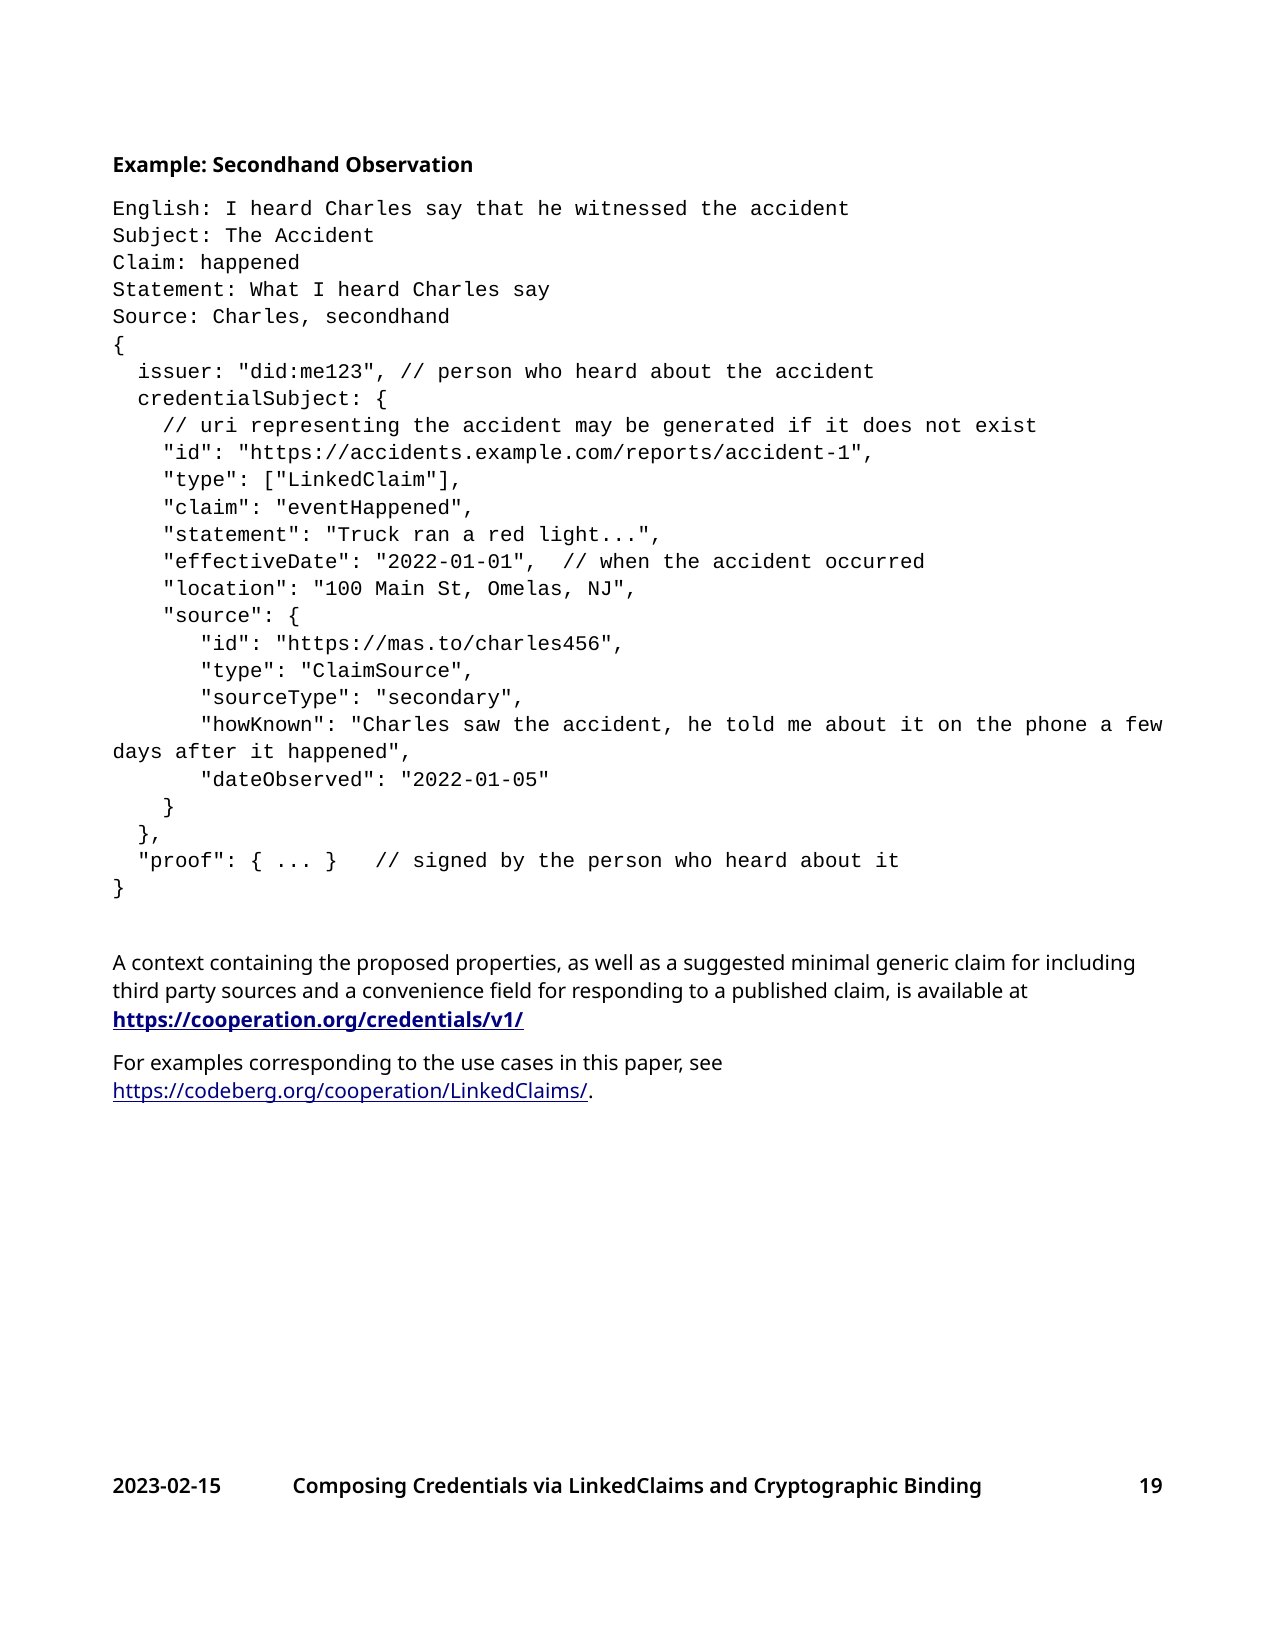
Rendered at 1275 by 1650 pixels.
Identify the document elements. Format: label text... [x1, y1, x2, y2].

text issuer: "did:me123", // person who heard about the accident [112, 361, 1162, 384]
subtitle Example: Secondhand Observation [112, 150, 1162, 178]
text "type": ["LinkedClaim"], [112, 469, 1162, 493]
text "id": "https://accidents.example.com/reports/accident-1", [112, 442, 1162, 466]
text "effectiveDate": "2022-01-01", // when the accident occurred [112, 551, 1162, 575]
text "sourceType": "secondary", [112, 687, 1162, 711]
text A context containing the proposed properties, as well as a suggested minimal generic claim for including third party sources and a convenience field for responding to a published claim, is available at https://cooperation.org/credentials/v1/ [112, 948, 1162, 1033]
text "statement": "Truck ran a red light...", [112, 524, 1162, 547]
text "source": { [112, 605, 1162, 629]
text }, [112, 823, 1162, 847]
text "claim": "eventHappened", [112, 497, 1162, 520]
text Statement: What I heard Charles say [112, 279, 1162, 303]
text "proof": { ... } // signed by the person who heard about it [112, 850, 1162, 874]
text } [112, 796, 1162, 819]
text "dateObserved": "2022-01-05" [112, 768, 1162, 792]
text Claim: happened [112, 252, 1162, 276]
text "id": "https://mas.to/charles456", [112, 633, 1162, 656]
text // uri representing the accident may be generated if it does not exist [112, 415, 1162, 439]
text credentialSubject: { [112, 388, 1162, 412]
text "location": "100 Main St, Omelas, NJ", [112, 578, 1162, 602]
text Source: Charles, secondhand [112, 306, 1162, 330]
text "type": "ClaimSource", [112, 660, 1162, 683]
text "howKnown": "Charles saw the accident, he told me about it on the phone a few days after it happened", [112, 714, 1162, 765]
text { [112, 333, 1162, 357]
text English: I heard Charles say that he witnessed the accident [112, 198, 1162, 221]
text For examples corresponding to the use cases in this paper, see https://codeberg.org/cooperation/LinkedClaims/. [112, 1048, 1162, 1105]
text } [112, 877, 1162, 901]
text Subject: The Accident [112, 225, 1162, 248]
